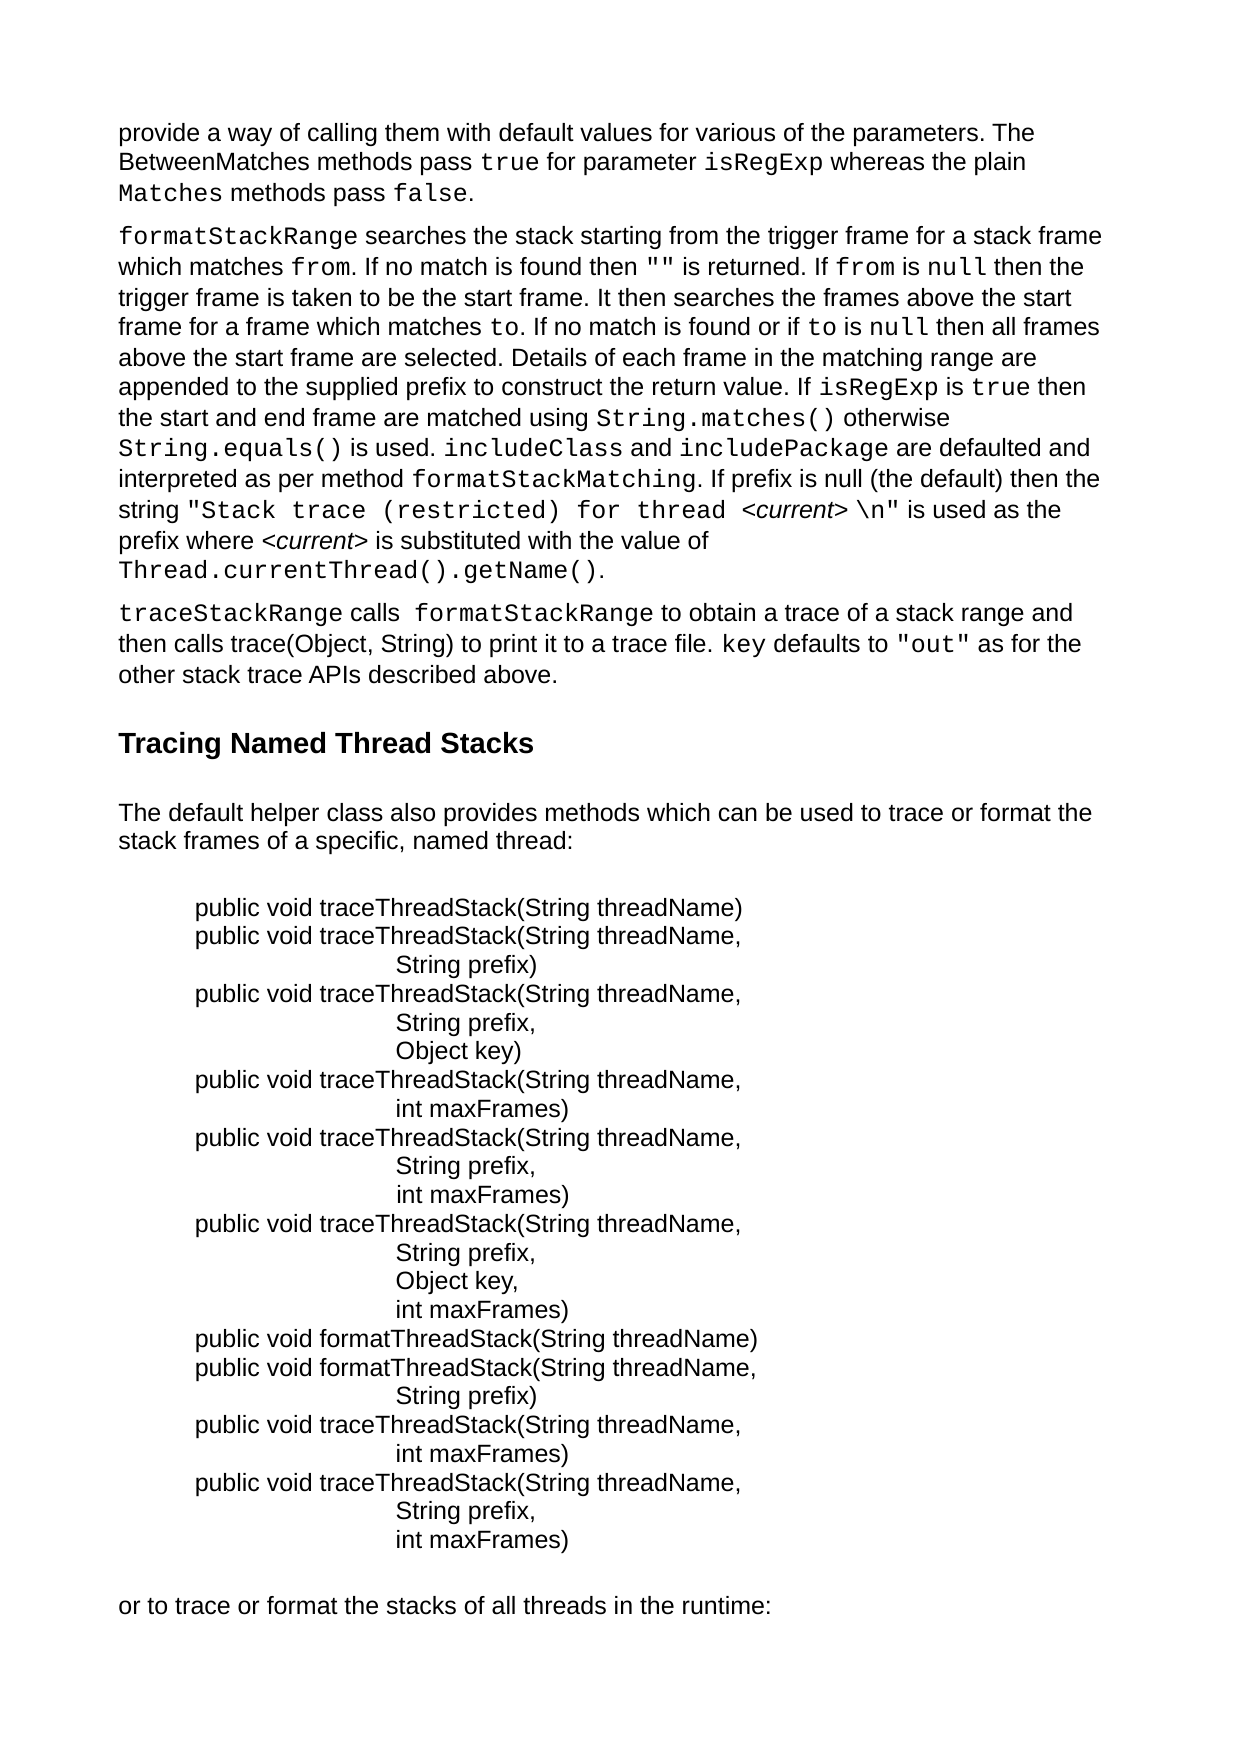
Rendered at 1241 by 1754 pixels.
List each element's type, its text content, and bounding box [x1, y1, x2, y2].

text formatStackRange searches the stack starting from the trigger frame for a stack frame which matches from. If no match is found then "" is returned. If from is null then the trigger frame is taken to be the start frame. It then searches the frames above the start frame for a frame which matches to. If no match is found or if to is null then all frames above the start frame are selected. Details of each frame in the matching range are appended to the supplied prefix to construct the return value. If isRegExp is true then the start and end frame are matched using String.matches() otherwise String.equals() is used. includeClass and includePackage are defaulted and interpreted as per method formatStackMatching. If prefix is null (the default) then the string "Stack trace (restricted) for thread <current> \n" is used as the prefix where <current> is substituted with the value of Thread.currentThread().getName(). [118, 221, 1122, 586]
text traceStackRange calls formatStackRange to obtain a trace of a stack range and then calls trace(Object, String) to print it to a trace file. key defaults to "out" as for the other stack trace APIs described above. [118, 598, 1122, 689]
text provide a way of calling them with default values for various of the parameters. The BetweenMatches methods pass true for parameter isRegExp whereas the plain Matches methods pass false. [118, 118, 1122, 209]
text public void traceThreadStack(String threadName) public void traceThreadStack(String threadName, String prefix) public void traceThreadStack(String threadName, String prefix, Object key) public void traceThreadStack(String threadName, int maxFrames) public void traceThreadStack(String threadName, String prefix, int maxFrames) public void traceThreadStack(String threadName, String prefix, Object key, int maxFrames) public void formatThreadStack(String threadName) public void formatThreadStack(String threadName, String prefix) public void traceThreadStack(String threadName, int maxFrames) public void traceThreadStack(String threadName, String prefix, int maxFrames) [194, 893, 1122, 1554]
text or to trace or format the stacks of all threads in the runtime: [118, 1591, 1122, 1620]
text The default helper class also provides methods which can be used to trace or format the stack frames of a specific, named thread: [118, 798, 1122, 855]
subtitle Tracing Named Thread Stacks [118, 727, 1122, 760]
